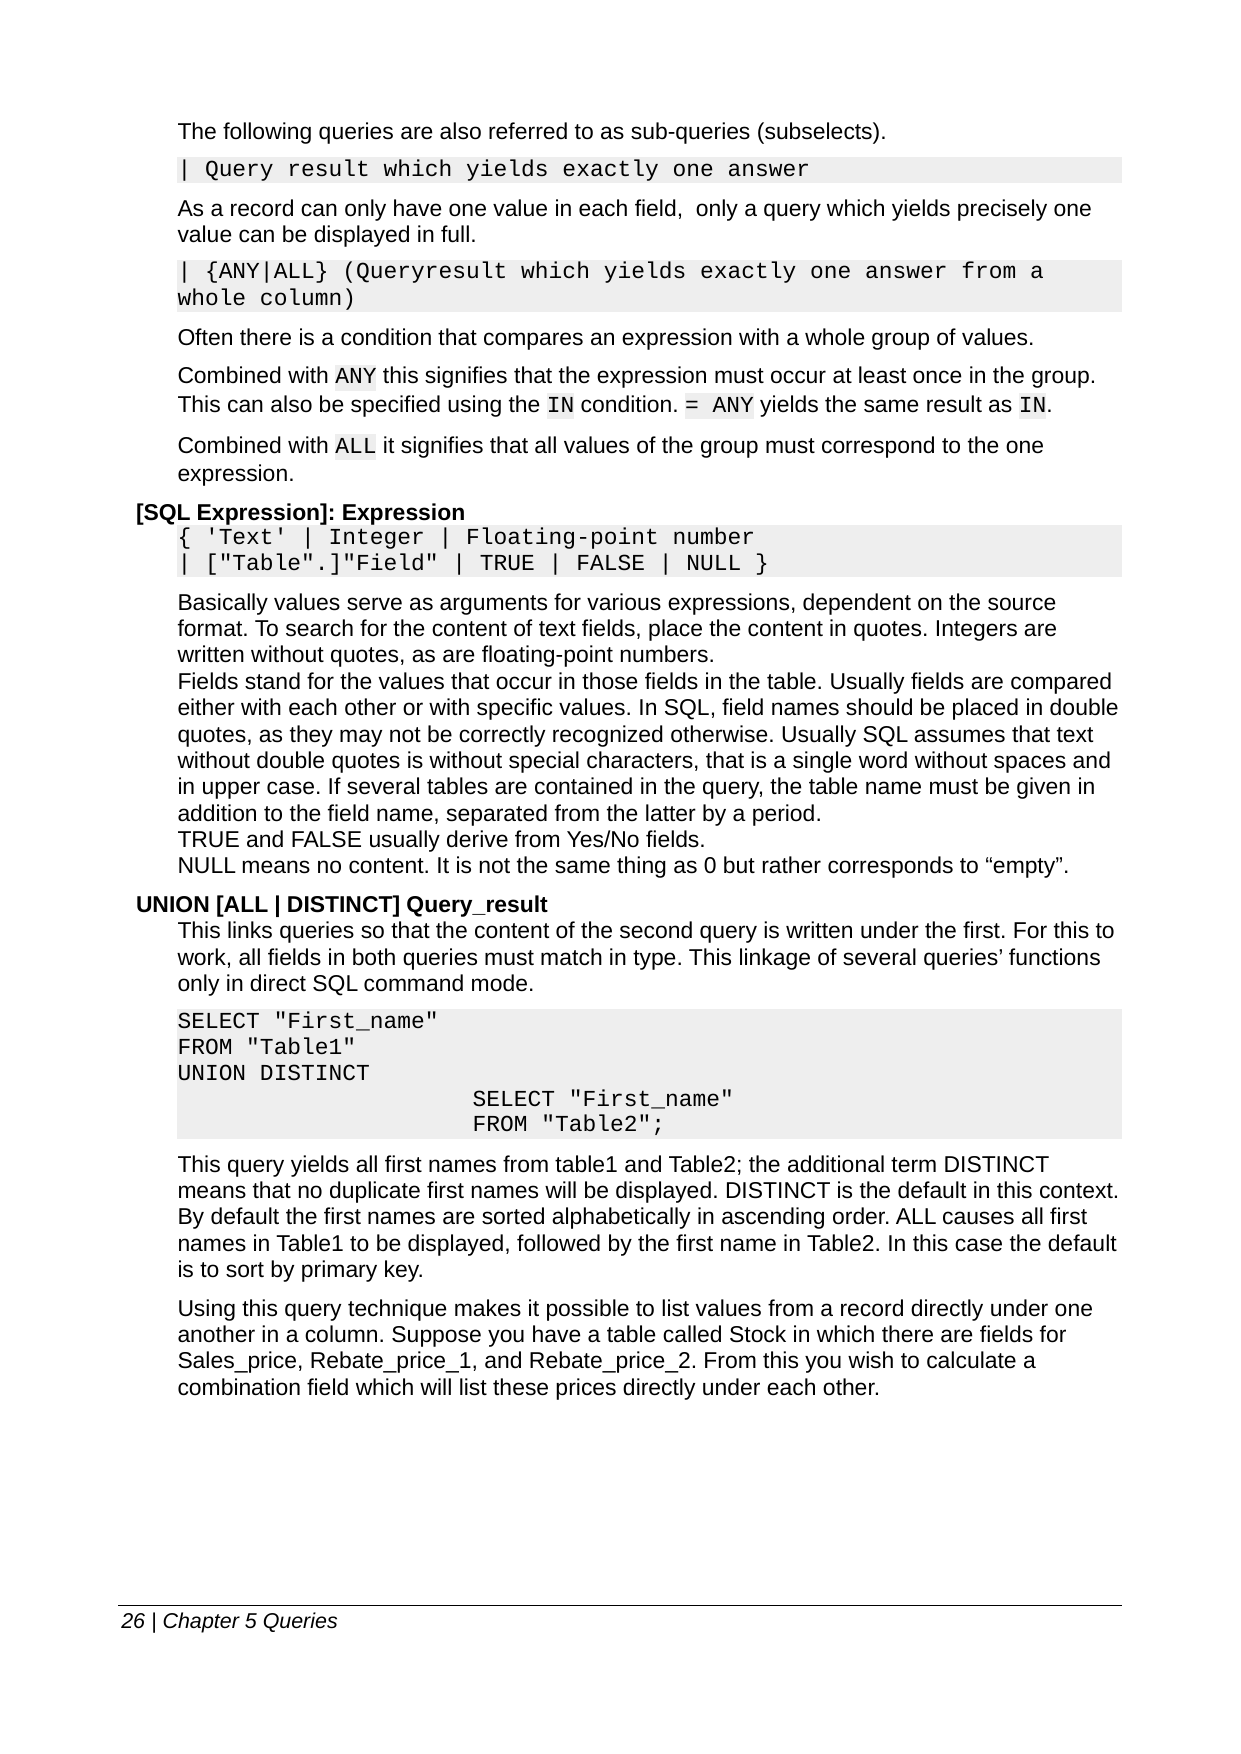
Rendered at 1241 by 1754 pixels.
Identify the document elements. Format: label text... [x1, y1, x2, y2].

text Combined with ANY this signifies that the expression must occur at least once in the group. This can also be specified using the IN condition. = ANY yields the same result as IN. [177, 362, 1122, 419]
text Often there is a condition that compares an expression with a whole group of values. [177, 323, 1122, 350]
text Combined with ALL it signifies that all values of the group must correspond to the one expression. [177, 432, 1122, 486]
text This links queries so that the content of the second query is written under the first. For this to work, all fields in both queries must match in type. This linkage of several queries’ functions only in direct SQL command mode. [177, 917, 1122, 997]
text Using this query technique makes it possible to list values from a record directly under one another in a column. Suppose you have a table called Stock in which there are fields for Sales_price, Rebate_price_1, and Rebate_price_2. From this you wish to calculate a combination field which will list these prices directly under each other. [177, 1295, 1122, 1400]
text [SQL Expression]: Expression [136, 499, 1122, 525]
text SELECT "First_name" FROM "Table1" UNION DISTINCT SELECT "First_name" FROM "Table2"; [177, 1009, 1122, 1139]
text This query yields all first names from table1 and Table2; the additional term DISTINCT means that no duplicate first names will be displayed. DISTINCT is the default in this context. By default the first names are sorted alphabetically in ascending order. ALL causes all first names in Table1 to be displayed, followed by the first name in Table2. In this case the default is to sort by primary key. [177, 1151, 1122, 1282]
text The following queries are also referred to as sub-queries (subselects). [177, 118, 1122, 144]
text As a record can only have one value in each field, only a query which yields precisely one value can be displayed in full. [177, 195, 1122, 247]
text { 'Text' | Integer | Floating-point number | ["Table".]"Field" | TRUE | FALSE | NULL } [177, 525, 1122, 577]
text | Query result which yields exactly one answer [177, 157, 1122, 183]
text Basically values serve as arguments for various expressions, dependent on the source format. To search for the content of text fields, place the content in quotes. Integers are written without quotes, as are floating-point numbers. Fields stand for the values that occur in those fields in the table. Usually fields are compared either with each other or with specific values. In SQL, field names should be placed in double quotes, as they may not be correctly recognized otherwise. Usually SQL assumes that text without double quotes is without special characters, that is a single word without spaces and in upper case. If several tables are contained in the query, the table name must be given in addition to the field name, separated from the latter by a period. TRUE and FALSE usually derive from Yes/No fields. NULL means no content. It is not the same thing as 0 but rather corresponds to “empty”. [177, 589, 1122, 879]
text UNION [ALL | DISTINCT] Query_result [136, 891, 1122, 917]
text | {ANY|ALL} (Queryresult which yields exactly one answer from a whole column) [177, 260, 1122, 312]
